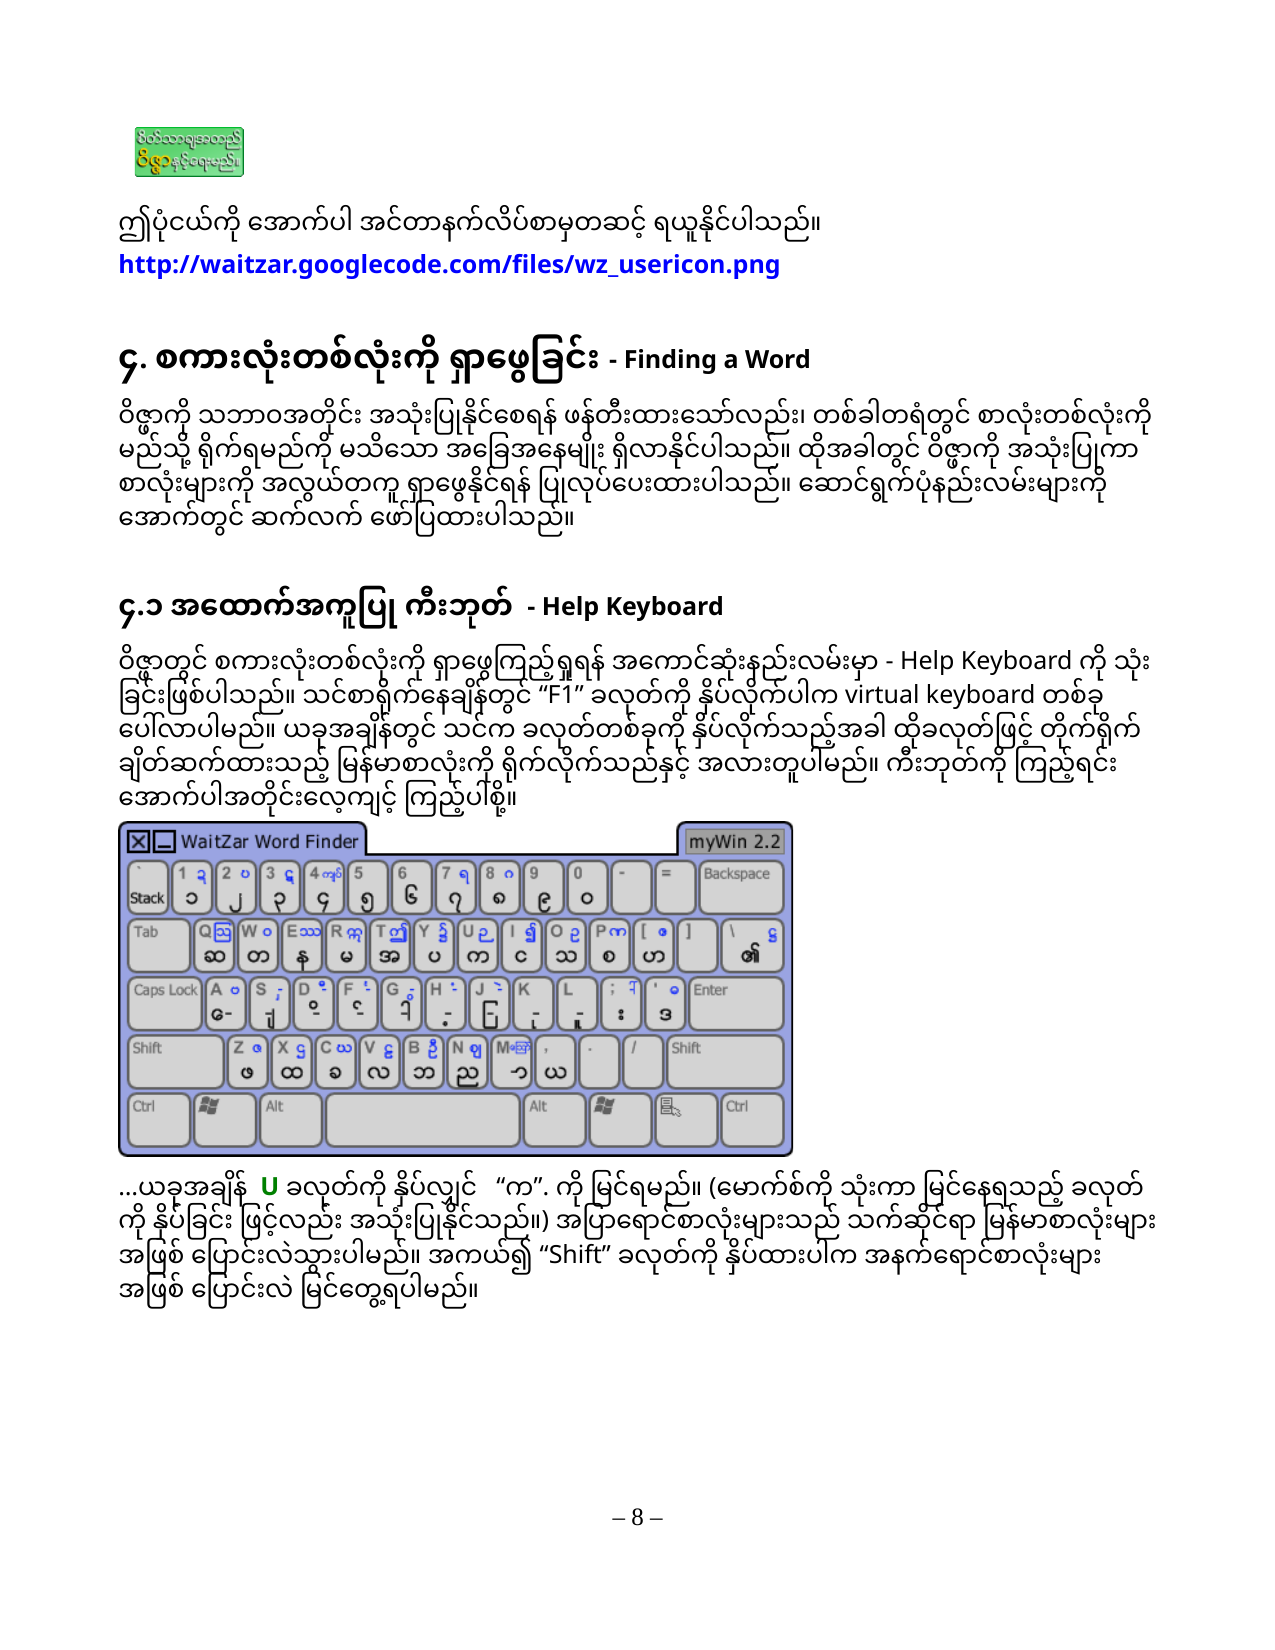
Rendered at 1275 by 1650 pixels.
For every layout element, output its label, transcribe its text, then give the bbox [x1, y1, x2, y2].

text …ယခုအချိန် U ခလုတ်ကို နှိပ်လျှင် “က”. ကို မြင်ရမည်။ (မောက်စ်ကို သုံးကာ မြင်နေရသည့် ခလုတ်ကို နှိပ်ခြင်း ဖြင့်လည်း အသုံးပြုနိုင်သည်။) အပြာရောင်စာလုံးများသည် သက်ဆိုင်ရာ မြန်မာစာလုံးများ အဖြစ် ပြောင်းလဲသွားပါမည်။ အကယ်၍ “Shift” ခလုတ်ကို နှိပ်ထားပါက အနက်ရောင်စာလုံးများ အဖြစ် ပြောင်းလဲ မြင်တွေ့ရပါမည်။ [118, 822, 1157, 1304]
text ဝိဇ္ဖာတွင် စကားလုံးတစ်လုံးကို ရှာဖွေကြည့်ရှုရန် အကောင်ဆုံးနည်းလမ်းမှာ - Help Keyboard ကို သုံးခြင်းဖြစ်ပါသည်။ သင်စာရိုက်နေချိန်တွင် “F1” ခလုတ်ကို နှိပ်လိုက်ပါက virtual keyboard တစ်ခုပေါ်လာပါမည်။ ယခုအချိန်တွင် သင်က ခလုတ်တစ်ခုကို နှိပ်လိုက်သည့်အခါ ထိုခလုတ်ဖြင့် တိုက်ရိုက်ချိတ်ဆက်ထားသည့် မြန်မာစာလုံးကို ရိုက်လိုက်သည်နှင့် အလားတူပါမည်။ ကီးဘုတ်ကို ကြည့်ရင်း အောက်ပါအတိုင်းလေ့ကျင့် ကြည့်ပါစို့။ [118, 642, 1157, 813]
picture [134, 127, 244, 177]
text ဤပုံငယ်ကို အောက်ပါ အင်တာနက်လိပ်စာမှတဆင့် ရယူနိုင်ပါသည်။ [118, 203, 1157, 237]
subtitle ၄.၁ အထောက်အကူပြု ကီးဘုတ် - Help Keyboard [118, 585, 1157, 624]
picture [118, 821, 794, 1157]
text http://waitzar.googlecode.com/files/wz_usericon.png [118, 246, 1157, 281]
subtitle ၄. စကားလုံးတစ်လုံးကို ရှာဖွေခြင်း - Finding a Word [118, 332, 1157, 378]
text ဝိဇ္ဖာကို သဘာဝအတိုင်း အသုံးပြုနိုင်စေရန် ဖန်တီးထားသော်လည်း၊ တစ်ခါတရံတွင် စာလုံးတစ်လုံးကို မည်သို့ ရိုက်ရမည်ကို မသိသော အခြေအနေမျိုး ရှိလာနိုင်ပါသည်။ ထိုအခါတွင် ဝိဇ္ဖာကို အသုံးပြုကာ စာလုံးများကို အလွယ်တကူ ရှာဖွေနိုင်ရန် ပြုလုပ်ပေးထားပါသည်။ ဆောင်ရွက်ပုံနည်းလမ်းများကို အောက်တွင် ဆက်လက် ဖော်ပြထားပါသည်။ [118, 396, 1157, 533]
